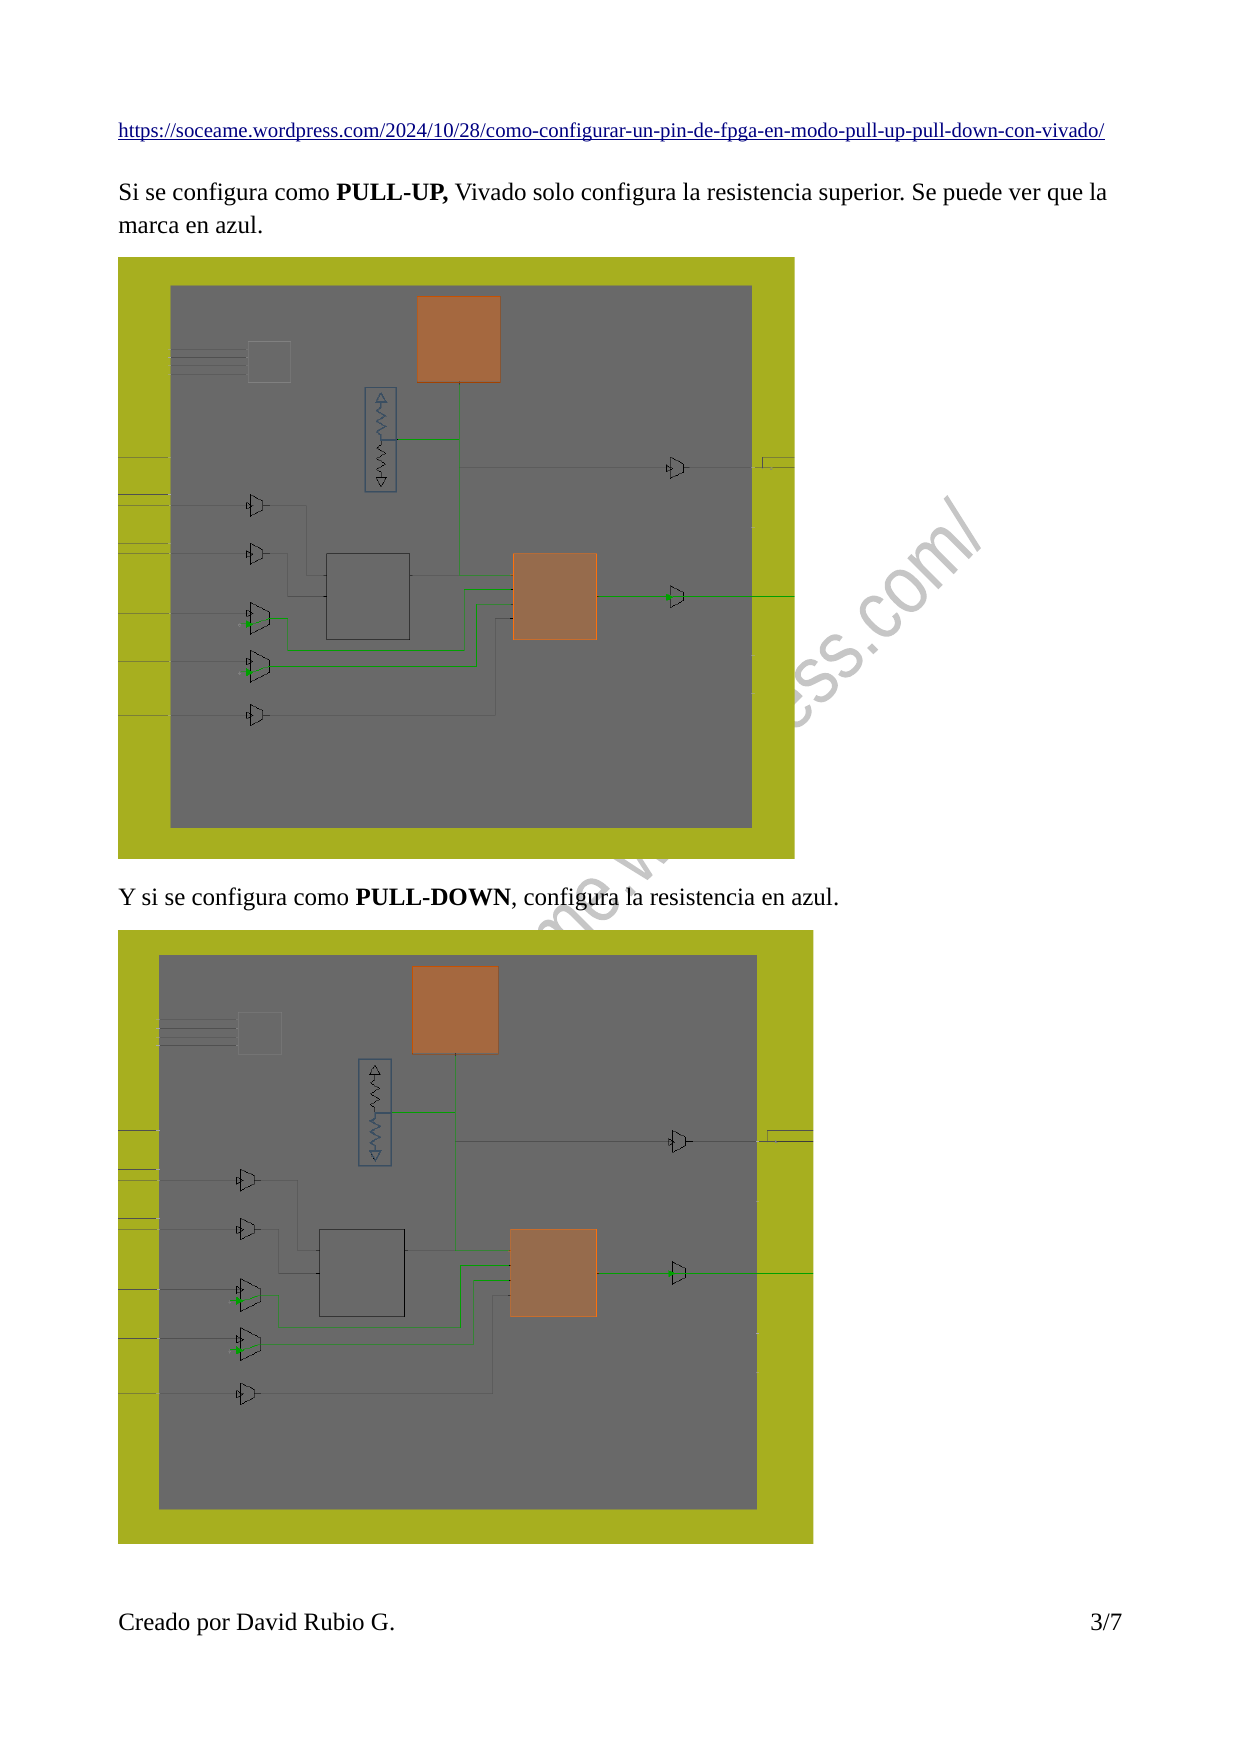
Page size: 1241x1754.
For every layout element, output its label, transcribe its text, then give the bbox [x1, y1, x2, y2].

text Y si se configura como PULL-DOWN, configura la resistencia en azul. [592, 882, 1122, 911]
text Si se configura como PULL-UP, Vivado solo configura la resistencia superior. Se puede ver que la marca en azul. [118, 177, 1122, 239]
picture [118, 257, 795, 859]
picture [118, 930, 814, 1544]
text Y si se configura como PULL-DOWN, configura la resistencia en azul. [118, 882, 584, 911]
